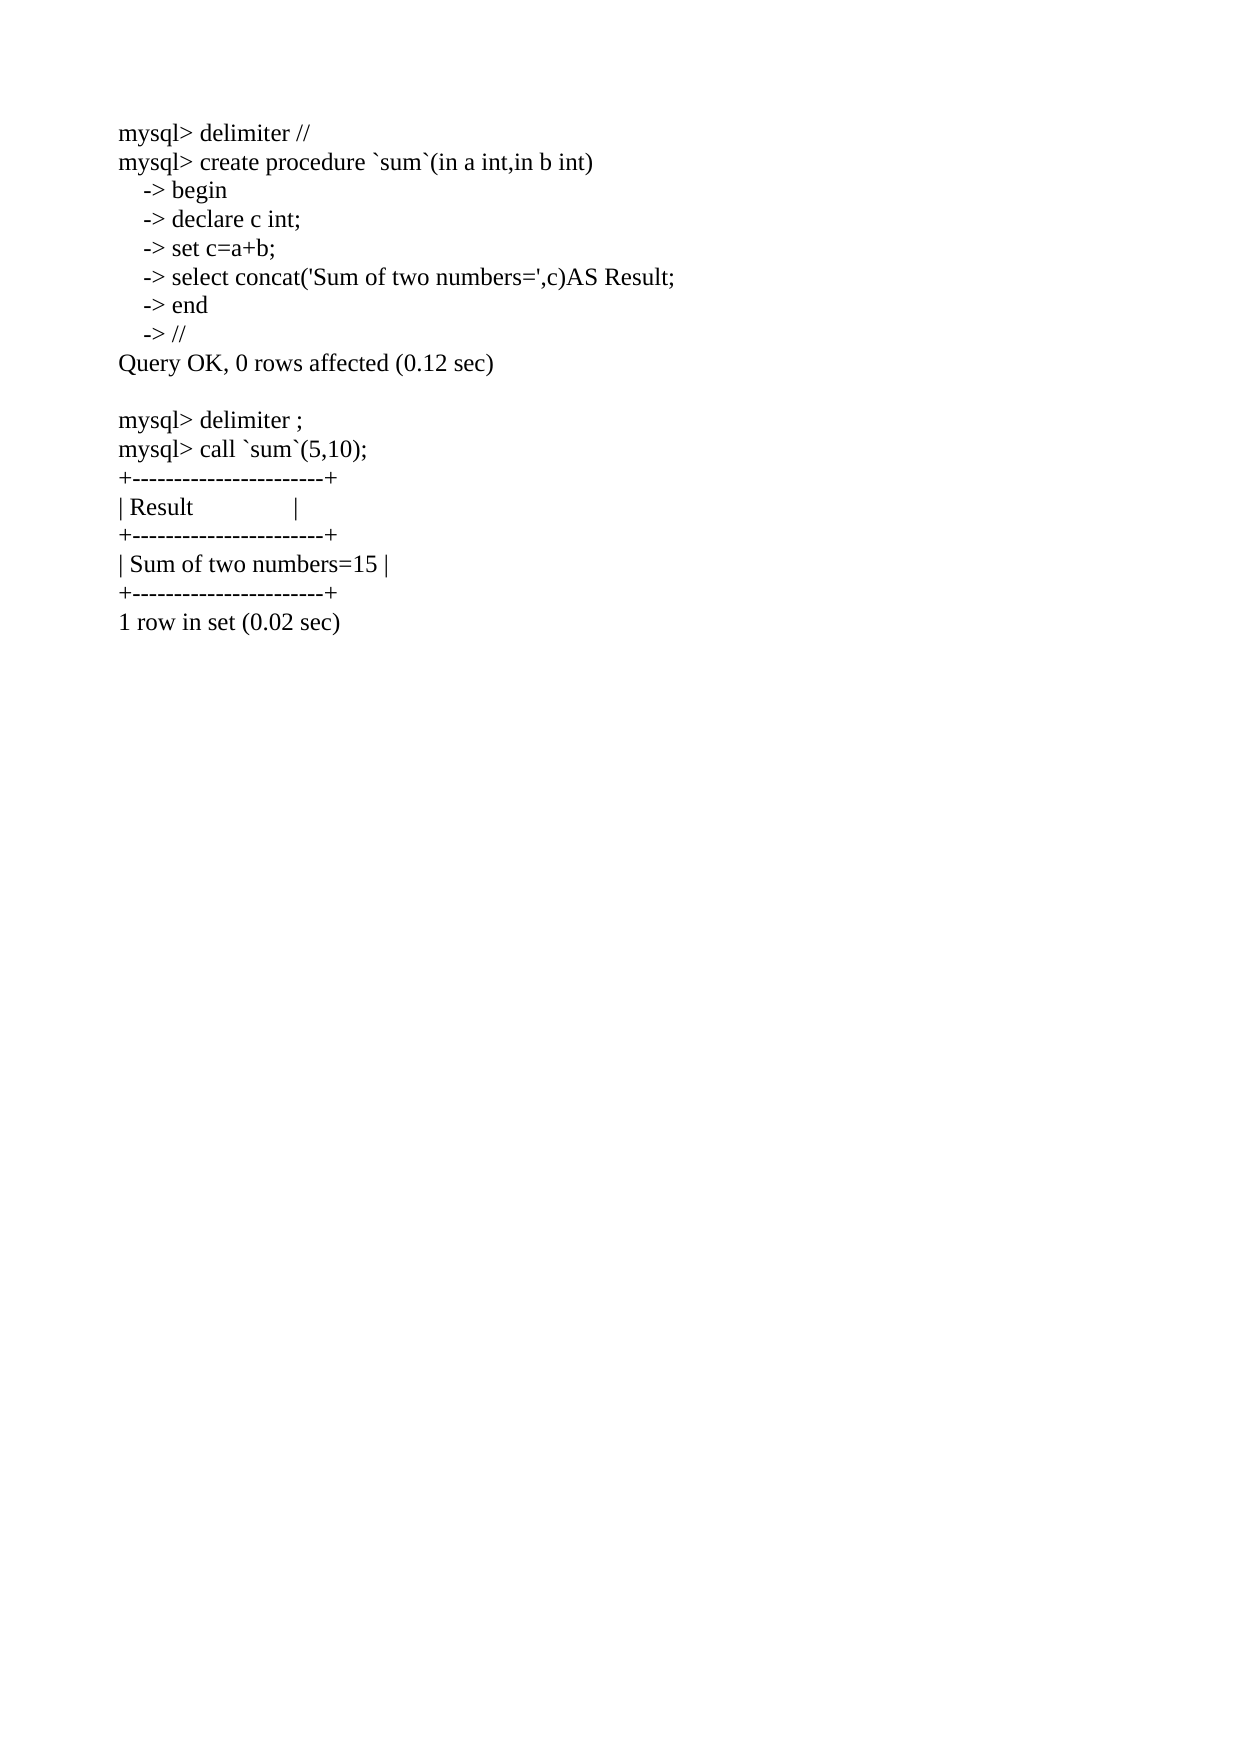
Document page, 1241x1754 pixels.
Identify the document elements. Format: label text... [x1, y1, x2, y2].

text -> select concat('Sum of two numbers=',c)AS Result; [118, 262, 1122, 291]
text | Sum of two numbers=15 | [118, 549, 1122, 578]
text mysql> delimiter ; [118, 406, 1122, 434]
text Query OK, 0 rows affected (0.12 sec) [118, 348, 1122, 377]
text -> begin [118, 176, 1122, 204]
text +-----------------------+ [118, 578, 1122, 607]
text | Result | [118, 492, 1122, 521]
text -> declare c int; [118, 204, 1122, 233]
text +-----------------------+ [118, 463, 1122, 492]
text -> // [118, 319, 1122, 348]
text mysql> delimiter // [118, 118, 1122, 147]
text mysql> create procedure `sum`(in a int,in b int) [118, 147, 1122, 176]
text 1 row in set (0.02 sec) [118, 607, 1122, 636]
text -> set c=a+b; [118, 233, 1122, 262]
text -> end [118, 291, 1122, 319]
text +-----------------------+ [118, 521, 1122, 549]
text mysql> call `sum`(5,10); [118, 434, 1122, 463]
